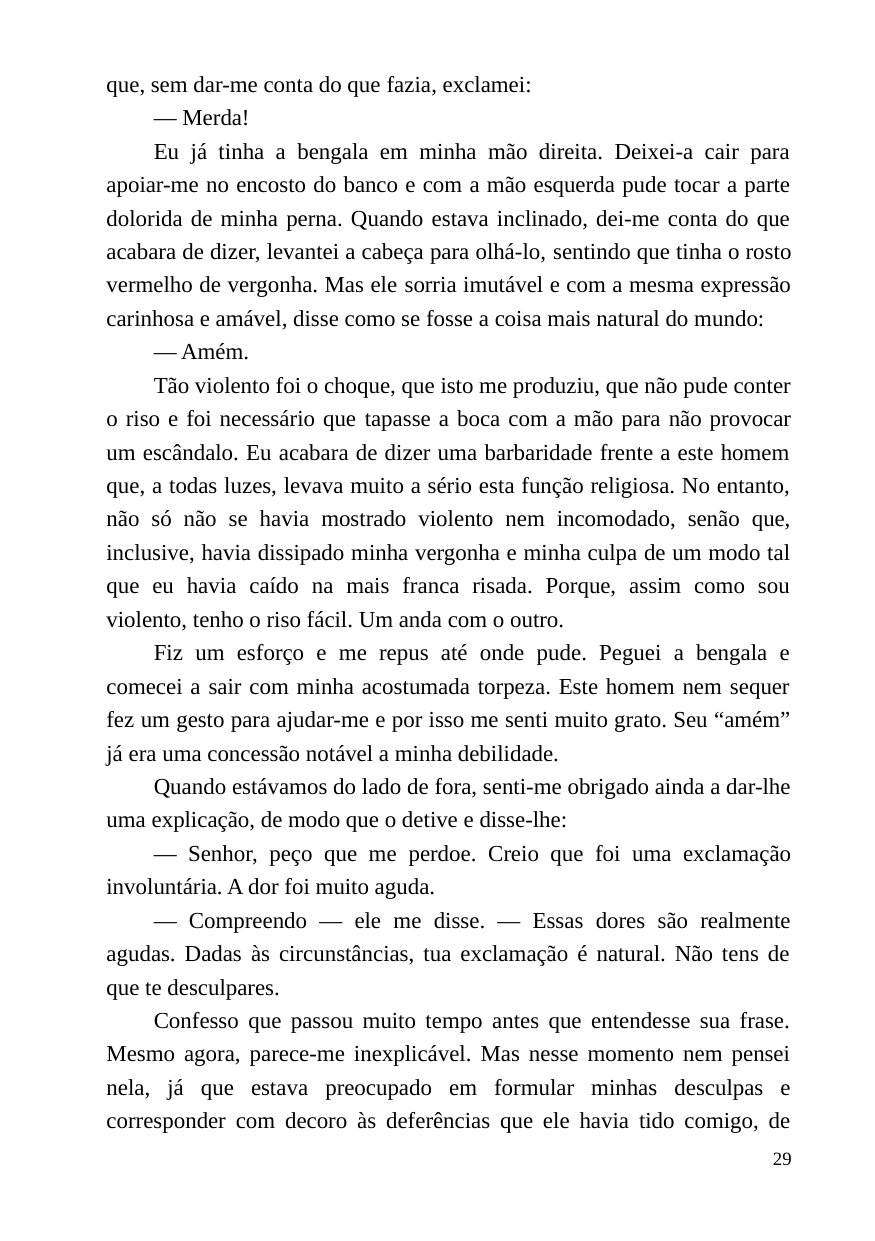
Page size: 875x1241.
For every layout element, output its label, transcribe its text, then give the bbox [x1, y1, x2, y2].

text — Compreendo — ele me disse. — Essas dores são realmente agudas. Dadas às circunstâncias, tua exclamação é natural. Não tens de que te desculpares. [106, 907, 791, 1000]
text Tão violento foi o choque, que isto me produziu, que não pude conter o riso e foi necessário que tapasse a boca com a mão para não provocar um escândalo. Eu acabara de dizer uma barbaridade frente a este homem que, a todas luzes, levava muito a sério esta função religiosa. No entanto, não só não se havia mostrado violento nem incomodado, senão que, inclusive, havia dissipado minha vergonha e minha culpa de um modo tal que eu havia caído na mais franca risada. Porque, assim como sou violento, tenho o riso fácil. Um anda com o outro. [106, 372, 791, 632]
text — Senhor, peço que me perdoe. Creio que foi uma exclamação involuntária. A dor foi muito aguda. [106, 840, 791, 900]
text — Merda! [106, 104, 791, 131]
text Quando estávamos do lado de fora, senti-me obrigado ainda a dar-lhe uma explicação, de modo que o detive e disse-lhe: [106, 773, 791, 833]
text Fiz um esforço e me repus até onde pude. Peguei a bengala e comecei a sair com minha acostumada torpeza. Este homem nem sequer fez um gesto para ajudar-me e por isso me senti muito grato. Seu “amém” já era uma concessão notável a minha debilidade. [106, 639, 791, 766]
text que, sem dar-me conta do que fazia, exclamei: [106, 71, 791, 97]
text Eu já tinha a bengala em minha mão direita. Deixei-a cair para apoiar-me no encosto do banco e com a mão esquerda pude tocar a parte dolorida de minha perna. Quando estava inclinado, dei-me conta do que acabara de dizer, levantei a cabeça para olhá-lo, sentindo que tinha o rosto vermelho de vergonha. Mas ele sorria imutável e com a mesma expressão carinhosa e amável, disse como se fosse a coisa mais natural do mundo: [106, 138, 791, 331]
text Confesso que passou muito tempo antes que entendesse sua frase. Mesmo agora, parece-me inexplicável. Mas nesse momento nem pensei nela, já que estava preocupado em formular minhas desculpas e corresponder com decoro às deferências que ele havia tido comigo, de [106, 1007, 791, 1134]
text — Amém. [106, 338, 791, 365]
